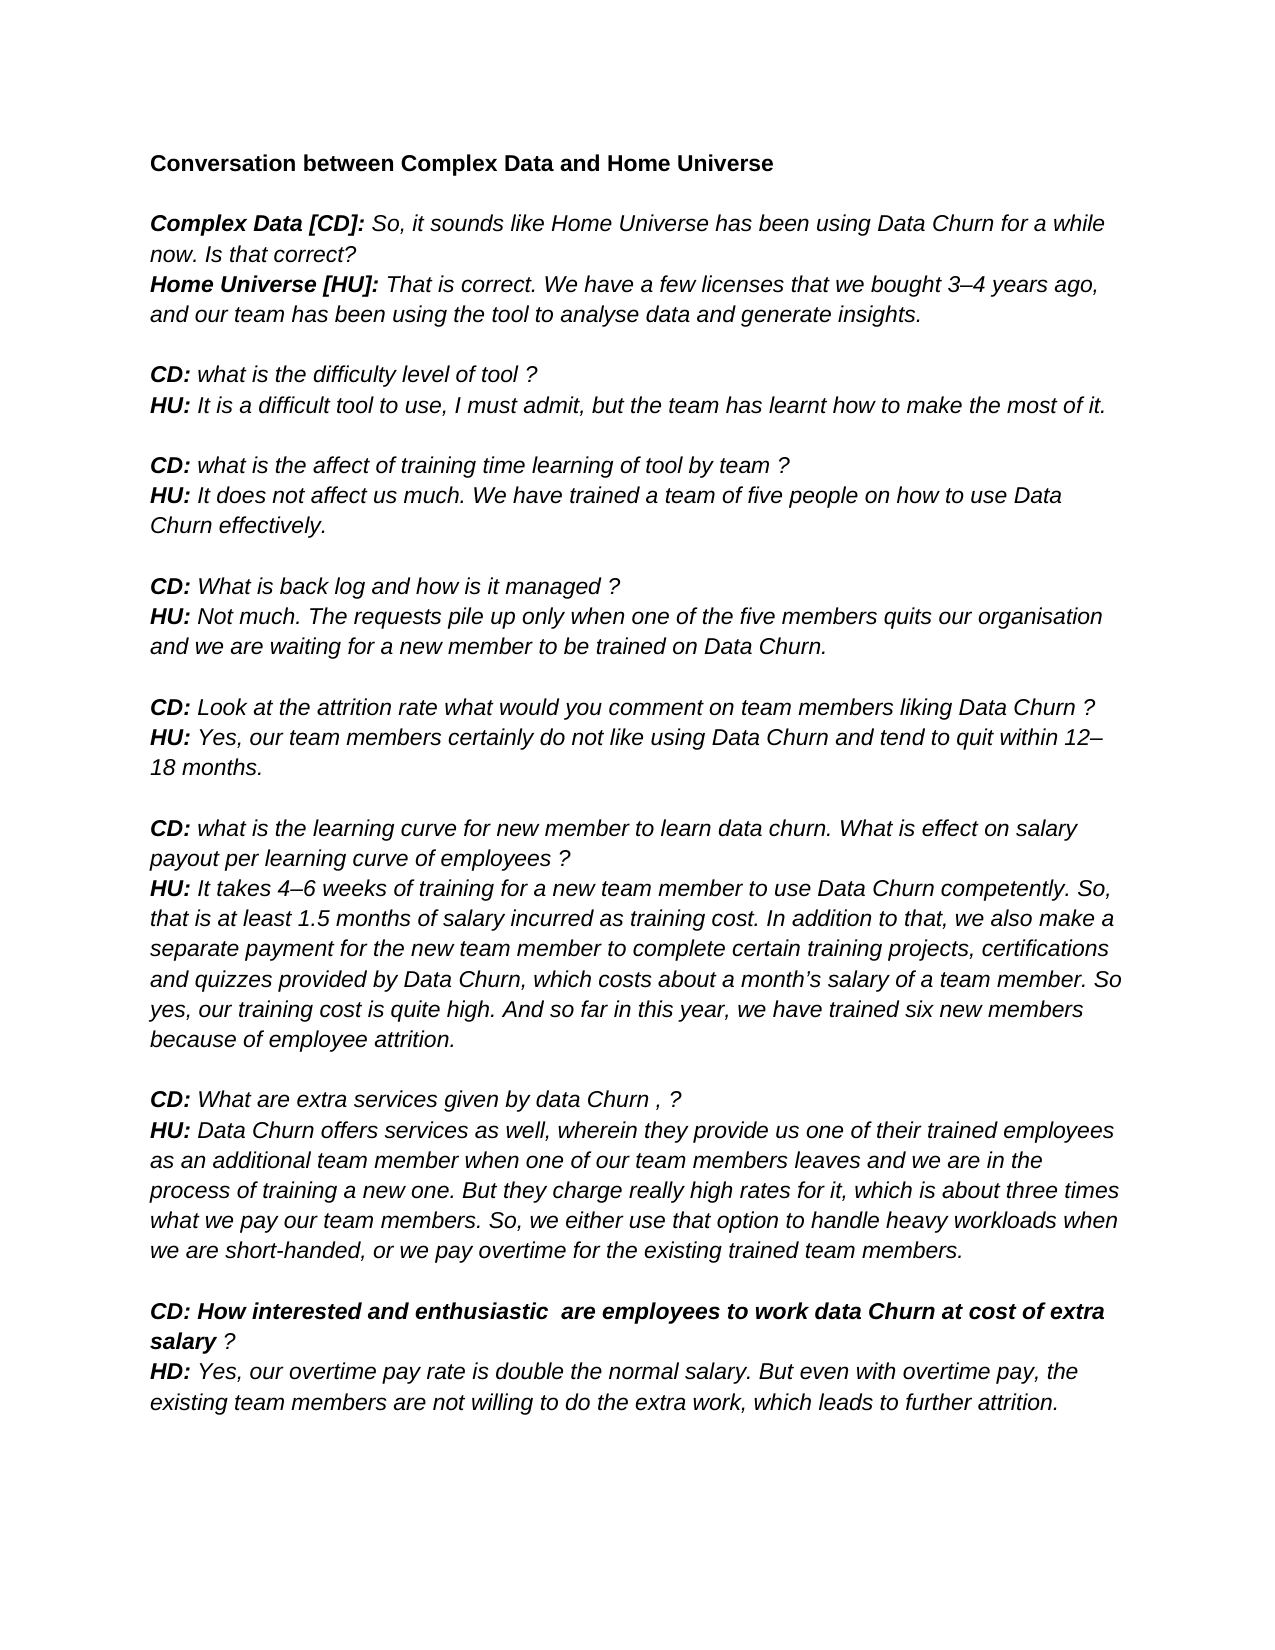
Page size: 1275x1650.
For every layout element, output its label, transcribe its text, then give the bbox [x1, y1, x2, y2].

text HU: It takes 4–6 weeks of training for a new team member to use Data Churn competently. So, that is at least 1.5 months of salary incurred as training cost. In addition to that, we also make a separate payment for the new team member to complete certain training projects, certifications and quizzes provided by Data Churn, which costs about a month’s salary of a team member. So yes, our training cost is quite high. And so far in this year, we have trained six new members because of employee attrition. [150, 875, 1125, 1052]
text CD: What are extra services given by data Churn , ? [150, 1086, 1125, 1113]
text Home Universe [HU]: That is correct. We have a few licenses that we bought 3–4 years ago, and our team has been using the tool to analyse data and generate insights. [150, 271, 1125, 327]
text HU: Data Churn offers services as well, wherein they provide us one of their trained employees as an additional team member when one of our team members leaves and we are in the process of training a new one. But they charge really high rates for it, which is about three times what we pay our team members. So, we either use that option to handle heavy workloads when we are short-handed, or we pay overtime for the existing trained team members. [150, 1117, 1125, 1264]
text HU: Yes, our team members certainly do not like using Data Churn and tend to quit within 12–18 months. [150, 724, 1125, 781]
text Complex Data [CD]: So, it sounds like Home Universe has been using Data Churn for a while now. Is that correct? [150, 210, 1125, 267]
text CD: How interested and enthusiastic are employees to work data Churn at cost of extra salary ? [150, 1298, 1125, 1354]
text HU: Not much. The requests pile up only when one of the five members quits our organisation and we are waiting for a new member to be trained on Data Churn. [150, 603, 1125, 660]
text CD: what is the affect of training time learning of tool by team ? [150, 452, 1125, 478]
text CD: what is the difficulty level of tool ? [150, 361, 1125, 388]
text CD: What is back log and how is it managed ? [150, 573, 1125, 599]
text CD: what is the learning curve for new member to learn data churn. What is effect on salary payout per learning curve of employees ? [150, 814, 1125, 871]
text HU: It is a difficult tool to use, I must admit, but the team has learnt how to make the most of it. [150, 392, 1125, 418]
text CD: Look at the attrition rate what would you comment on team members liking Data Churn ? [150, 694, 1125, 720]
text HD: Yes, our overtime pay rate is double the normal salary. But even with overtime pay, the existing team members are not willing to do the extra work, which leads to further attrition. [150, 1358, 1125, 1415]
text HU: It does not affect us much. We have trained a team of five people on how to use Data Churn effectively. [150, 482, 1125, 539]
text Conversation between Complex Data and Home Universe [150, 150, 1125, 176]
